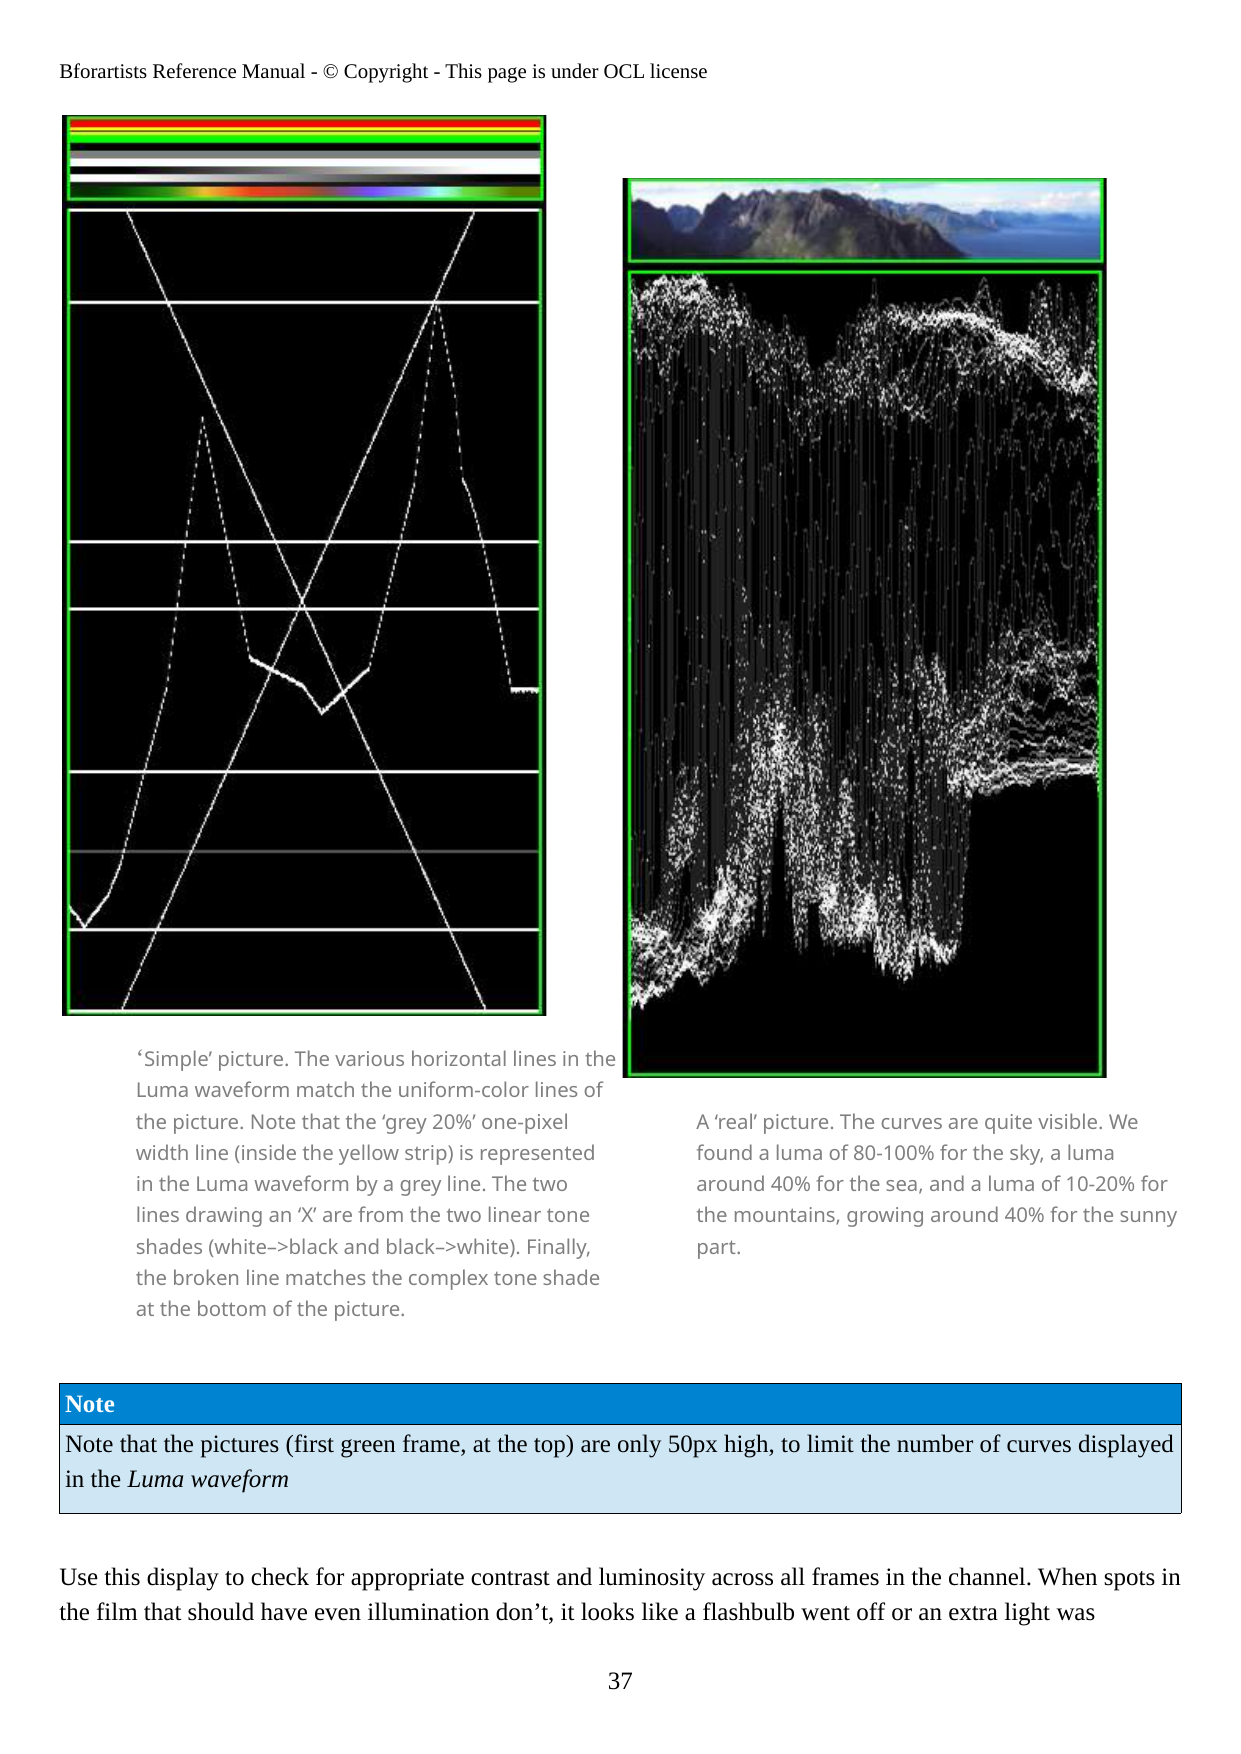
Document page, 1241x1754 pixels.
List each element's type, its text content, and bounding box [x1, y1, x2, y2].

table_header ‘Simple’ picture. The various horizontal lines in the Luma waveform match the uniform-color lines of the picture. Note that the ‘grey 20%’ one-pixel width line (inside the yellow strip) is represented in the Luma waveform by a grey line. The two lines drawing an ‘X’ are from the two linear tone shades (white–>black and black–>white). Finally, the broken line matches the complex tone shade at the bottom of the picture. [59, 113, 619, 1383]
picture [62, 115, 547, 1016]
text Use this display to check for appropriate contrast and luminosity across all frames in the channel. When spots in the film that should have even illumination don’t, it looks like a flashbulb went off or an extra light was [59, 1562, 1181, 1625]
picture [622, 178, 1107, 1078]
table_cell Note that the pictures (first green frame, at the top) are only 50px high, to limit the number of curves displayed in the Luma waveform [60, 1425, 1181, 1513]
table_header Note [60, 1384, 1181, 1424]
table_header A ‘real’ picture. The curves are quite visible. We found a luma of 80-100% for the sky, a luma around 40% for the sea, and a luma of 10-20% for the mountains, growing around 40% for the sunny part. [620, 113, 1181, 1383]
